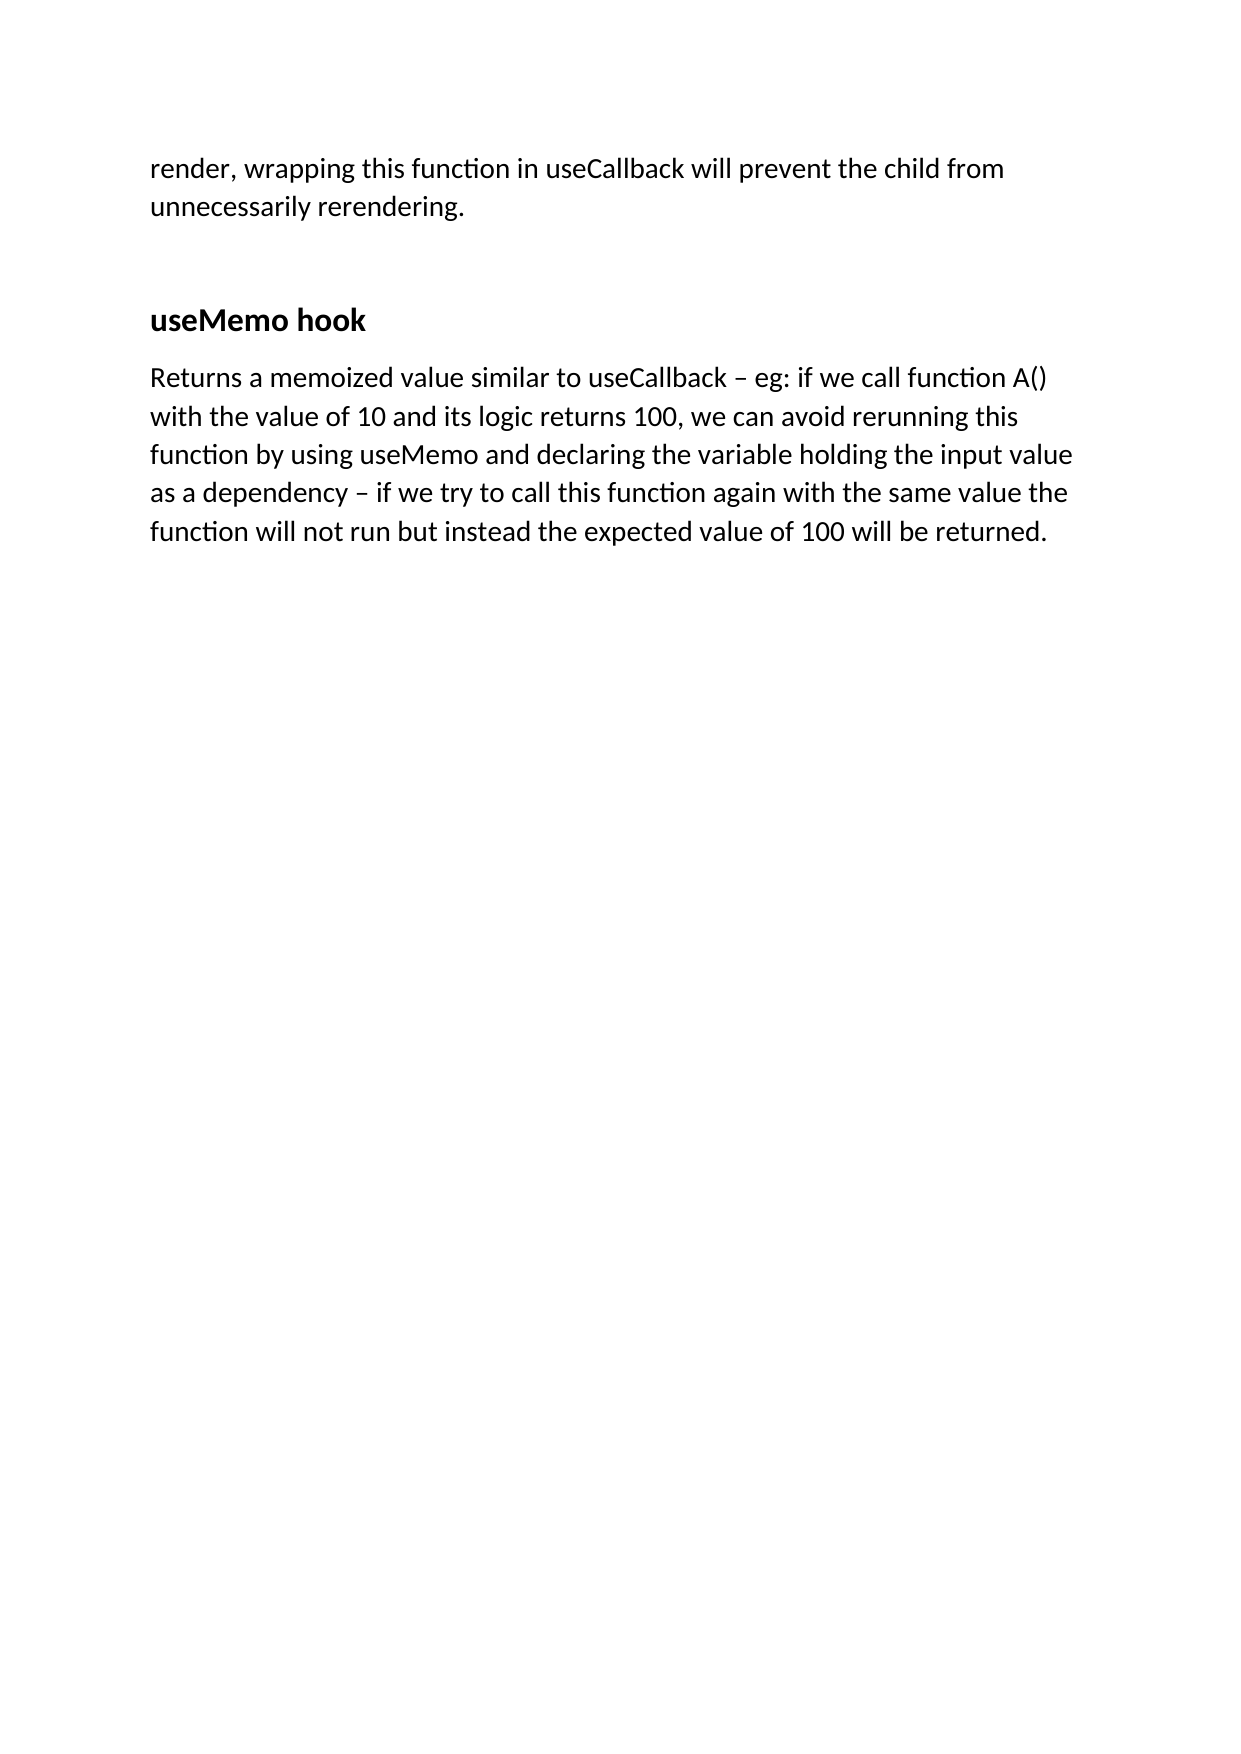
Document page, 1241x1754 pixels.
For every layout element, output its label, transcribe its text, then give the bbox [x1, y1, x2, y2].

text useMemo hook [150, 299, 1090, 339]
text Returns a memoized value similar to useCallback – eg: if we call function A() with the value of 10 and its logic returns 100, we can avoid rerunning this function by using useMemo and declaring the variable holding the input value as a dependency – if we try to call this function again with the same value the function will not run but instead the expected value of 100 will be returned. [150, 359, 1090, 549]
text render, wrapping this function in useCallback will prevent the child from unnecessarily rerendering. [150, 150, 1090, 224]
